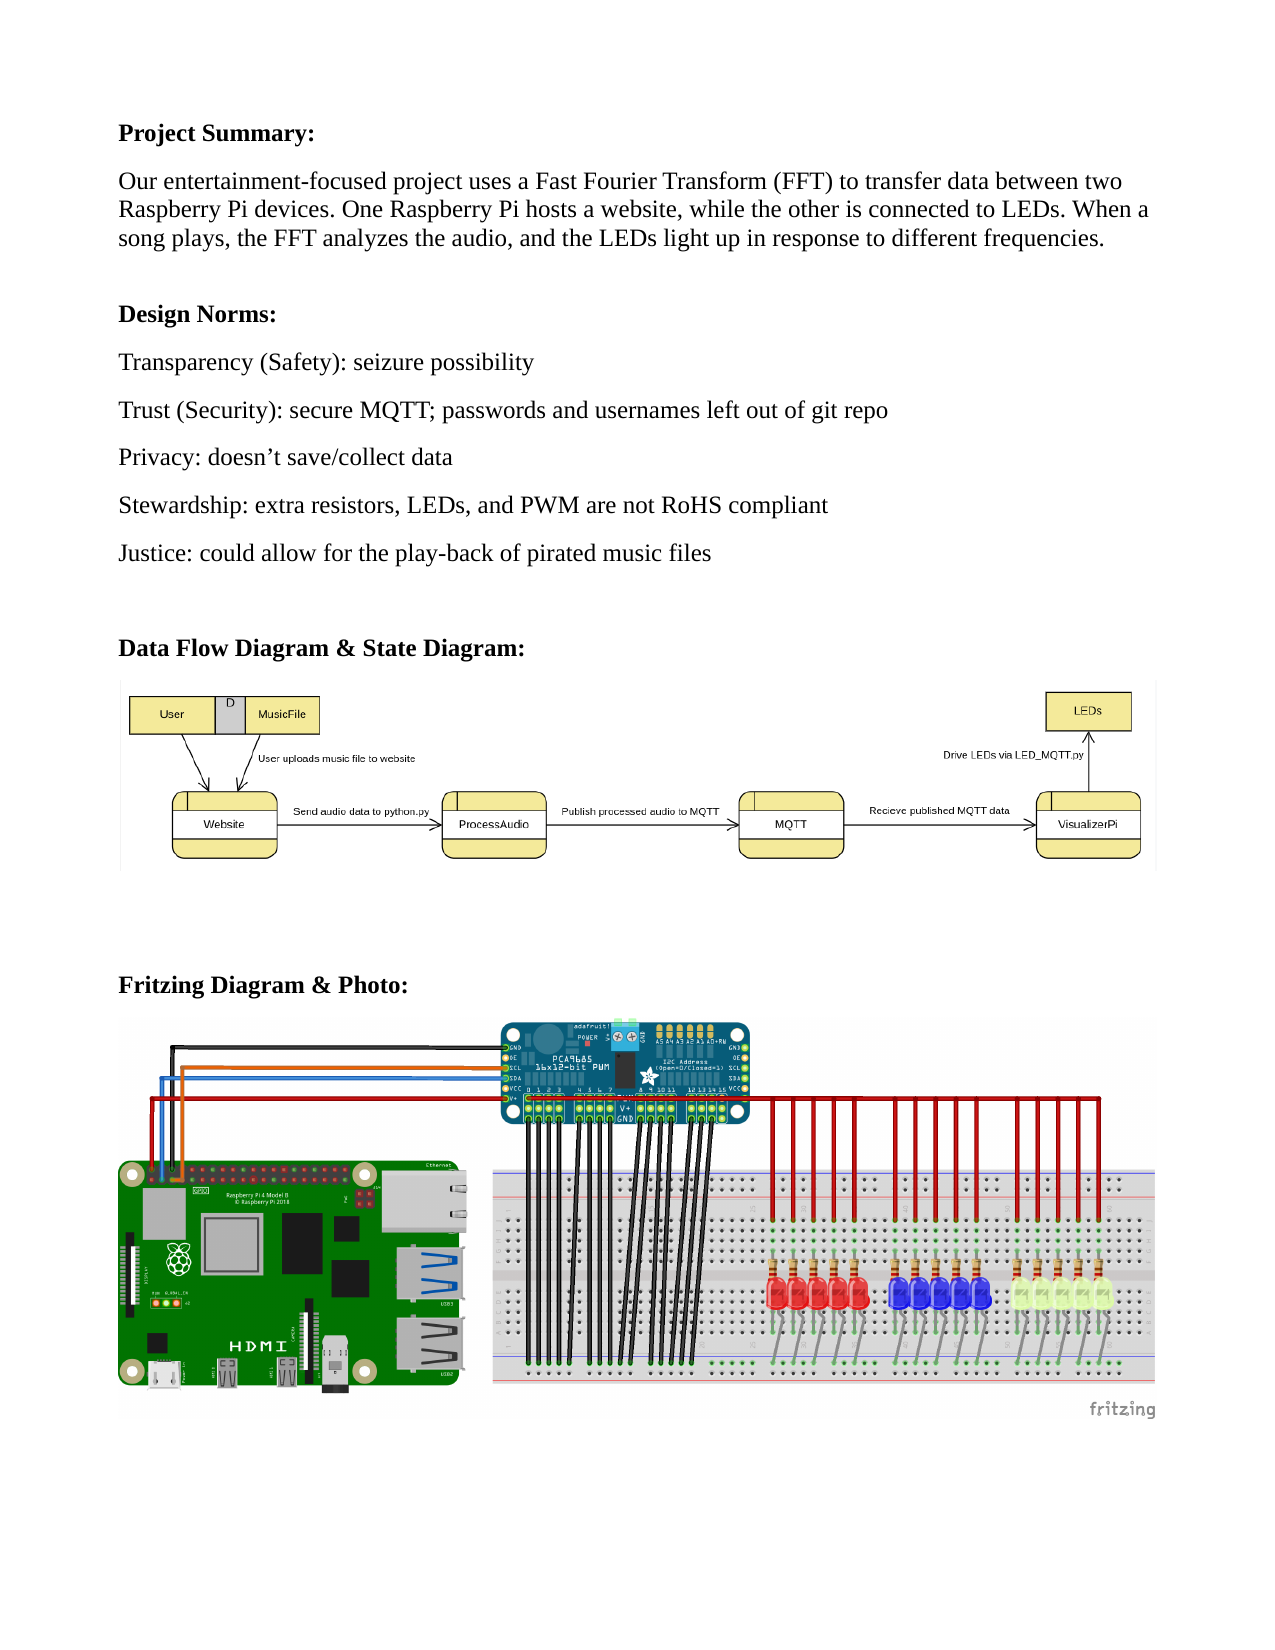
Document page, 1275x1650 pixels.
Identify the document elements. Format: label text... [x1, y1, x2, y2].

text Stewardship: extra resistors, LEDs, and PWM are not RoHS compliant [118, 490, 1157, 519]
text Justice: could allow for the play-back of pirated music files [118, 538, 1157, 566]
text Data Flow Diagram & State Diagram: [118, 633, 1157, 662]
text Privacy: doesn’t save/collect data [118, 442, 1157, 471]
text Design Norms: [118, 299, 1157, 328]
text Transparency (Safety): seizure possibility [118, 347, 1157, 376]
text Trust (Security): secure MQTT; passwords and usernames left out of git repo [118, 395, 1157, 423]
text Project Summary: [118, 118, 1157, 147]
text Our entertainment-focused project uses a Fast Fourier Transform (FFT) to transfer data between two Raspberry Pi devices. One Raspberry Pi hosts a website, while the other is connected to LEDs. When a song plays, the FFT analyzes the audio, and the LEDs light up in response to different frequencies. [118, 166, 1157, 252]
text Fritzing Diagram & Photo: [118, 970, 1157, 999]
